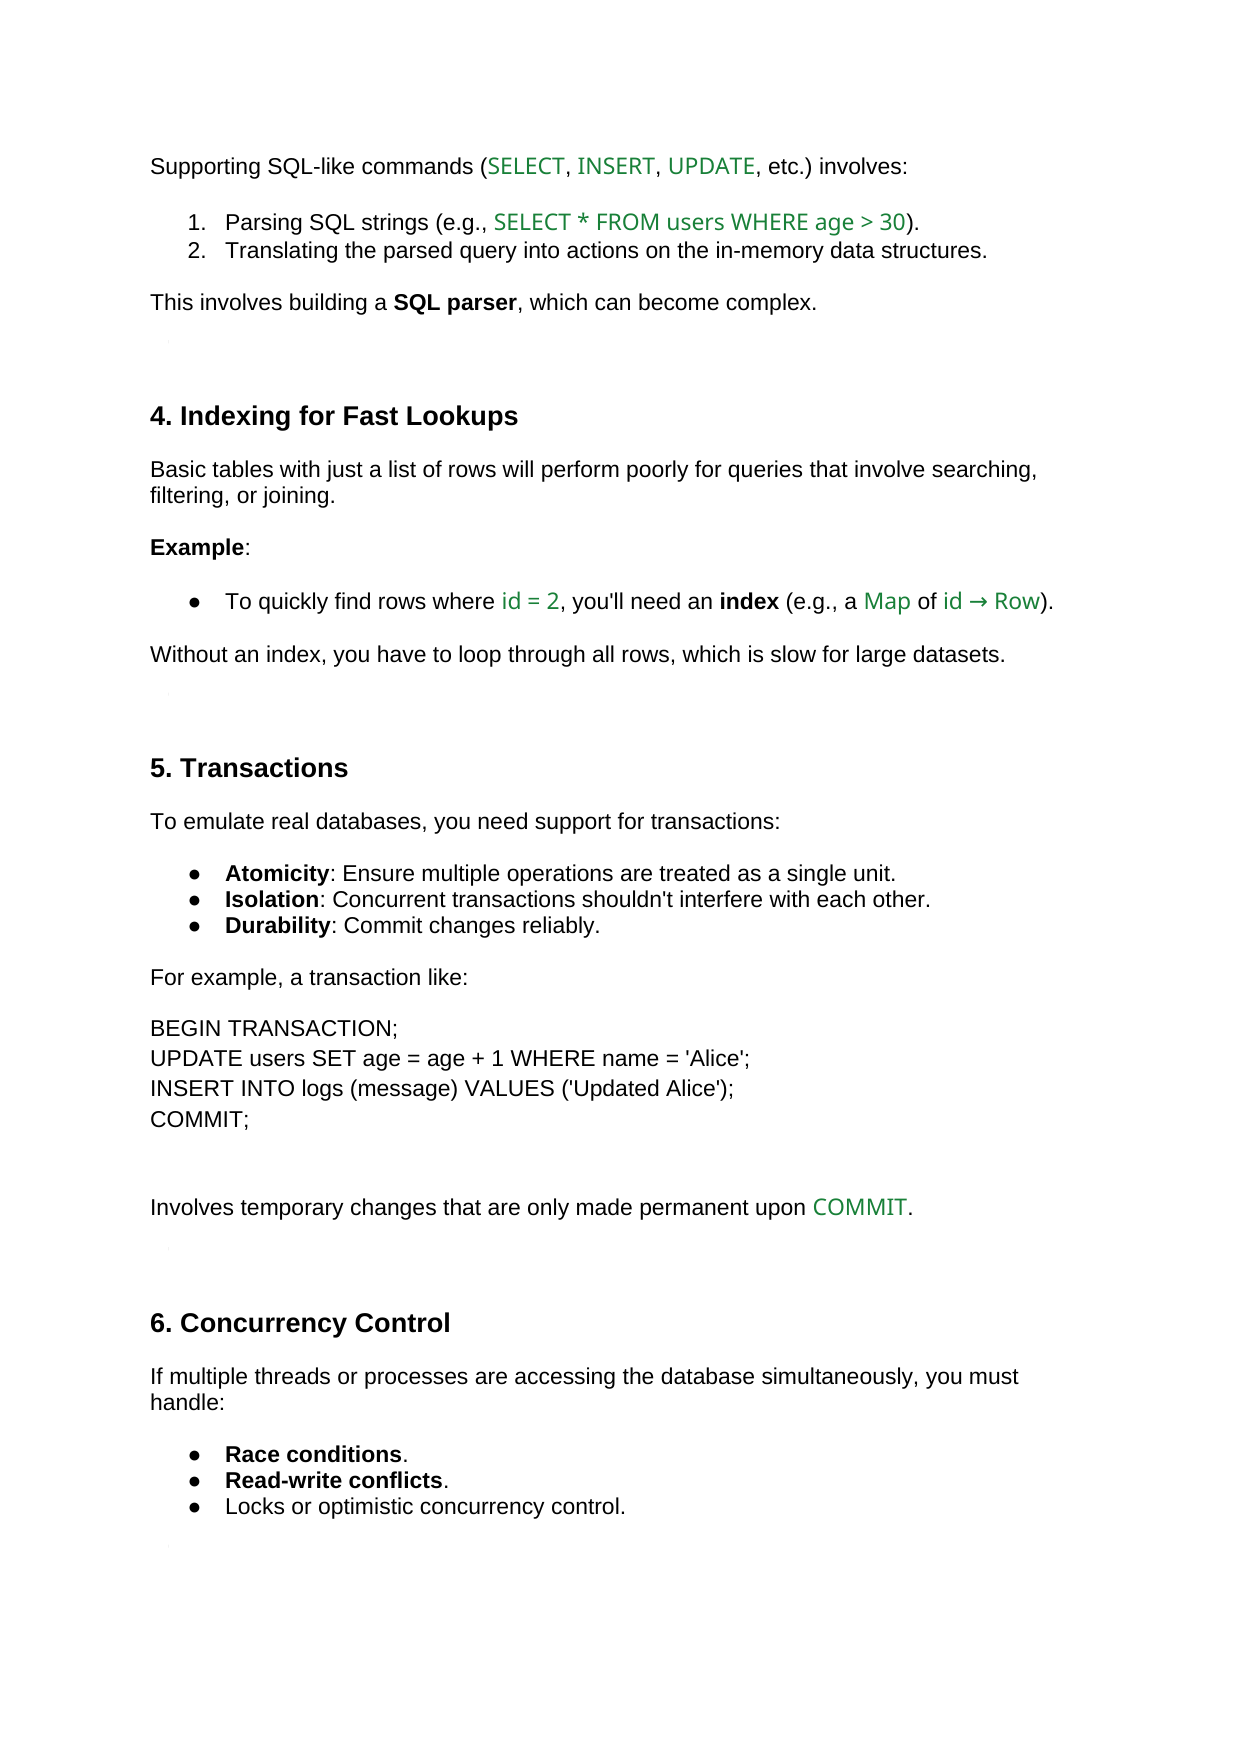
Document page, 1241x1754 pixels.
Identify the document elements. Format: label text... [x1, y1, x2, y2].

subtitle 4. Indexing for Fast Lookups [150, 399, 1090, 431]
list To quickly find rows where id = 2, you'll need an index (e.g., a Map of id → Row). [187, 585, 1090, 616]
text BEGIN TRANSACTION; [150, 1015, 1090, 1041]
text Example: [150, 533, 1090, 560]
subtitle 6. Concurrency Control [150, 1307, 1090, 1338]
list Locks or optimistic concurrency control. [187, 1493, 1090, 1519]
text If multiple threads or processes are accessing the database simultaneously, you must handle: [150, 1363, 1090, 1416]
text This involves building a SQL parser, which can become complex. [150, 289, 1090, 315]
text For example, a transaction like: [150, 963, 1090, 990]
text To emulate real databases, you need support for transactions: [150, 808, 1090, 834]
text UPDATE users SET age = age + 1 WHERE name = 'Alice'; [150, 1045, 1090, 1071]
subtitle 5. Transactions [150, 752, 1090, 783]
list Isolation: Concurrent transactions shouldn't interfere with each other. [187, 886, 1090, 912]
text INSERT INTO logs (message) VALUES ('Updated Alice'); [150, 1075, 1090, 1102]
list Parsing SQL strings (e.g., SELECT * FROM users WHERE age > 30). [187, 206, 1090, 237]
list Atomicity: Ensure multiple operations are treated as a single unit. [187, 859, 1090, 886]
list Translating the parsed query into actions on the in-memory data structures. [187, 237, 1090, 264]
text Without an index, you have to loop through all rows, which is slow for large datasets. [150, 641, 1090, 667]
text COMMIT; [150, 1106, 1090, 1132]
list Durability: Commit changes reliably. [187, 912, 1090, 938]
list Race conditions. [187, 1441, 1090, 1467]
text Supporting SQL-like commands (SELECT, INSERT, UPDATE, etc.) involves: [150, 150, 1090, 181]
list Read-write conflicts. [187, 1467, 1090, 1493]
text Involves temporary changes that are only made permanent upon COMMIT. [150, 1191, 1090, 1222]
text Basic tables with just a list of rows will perform poorly for queries that involve searching, filtering, or joining. [150, 456, 1090, 508]
